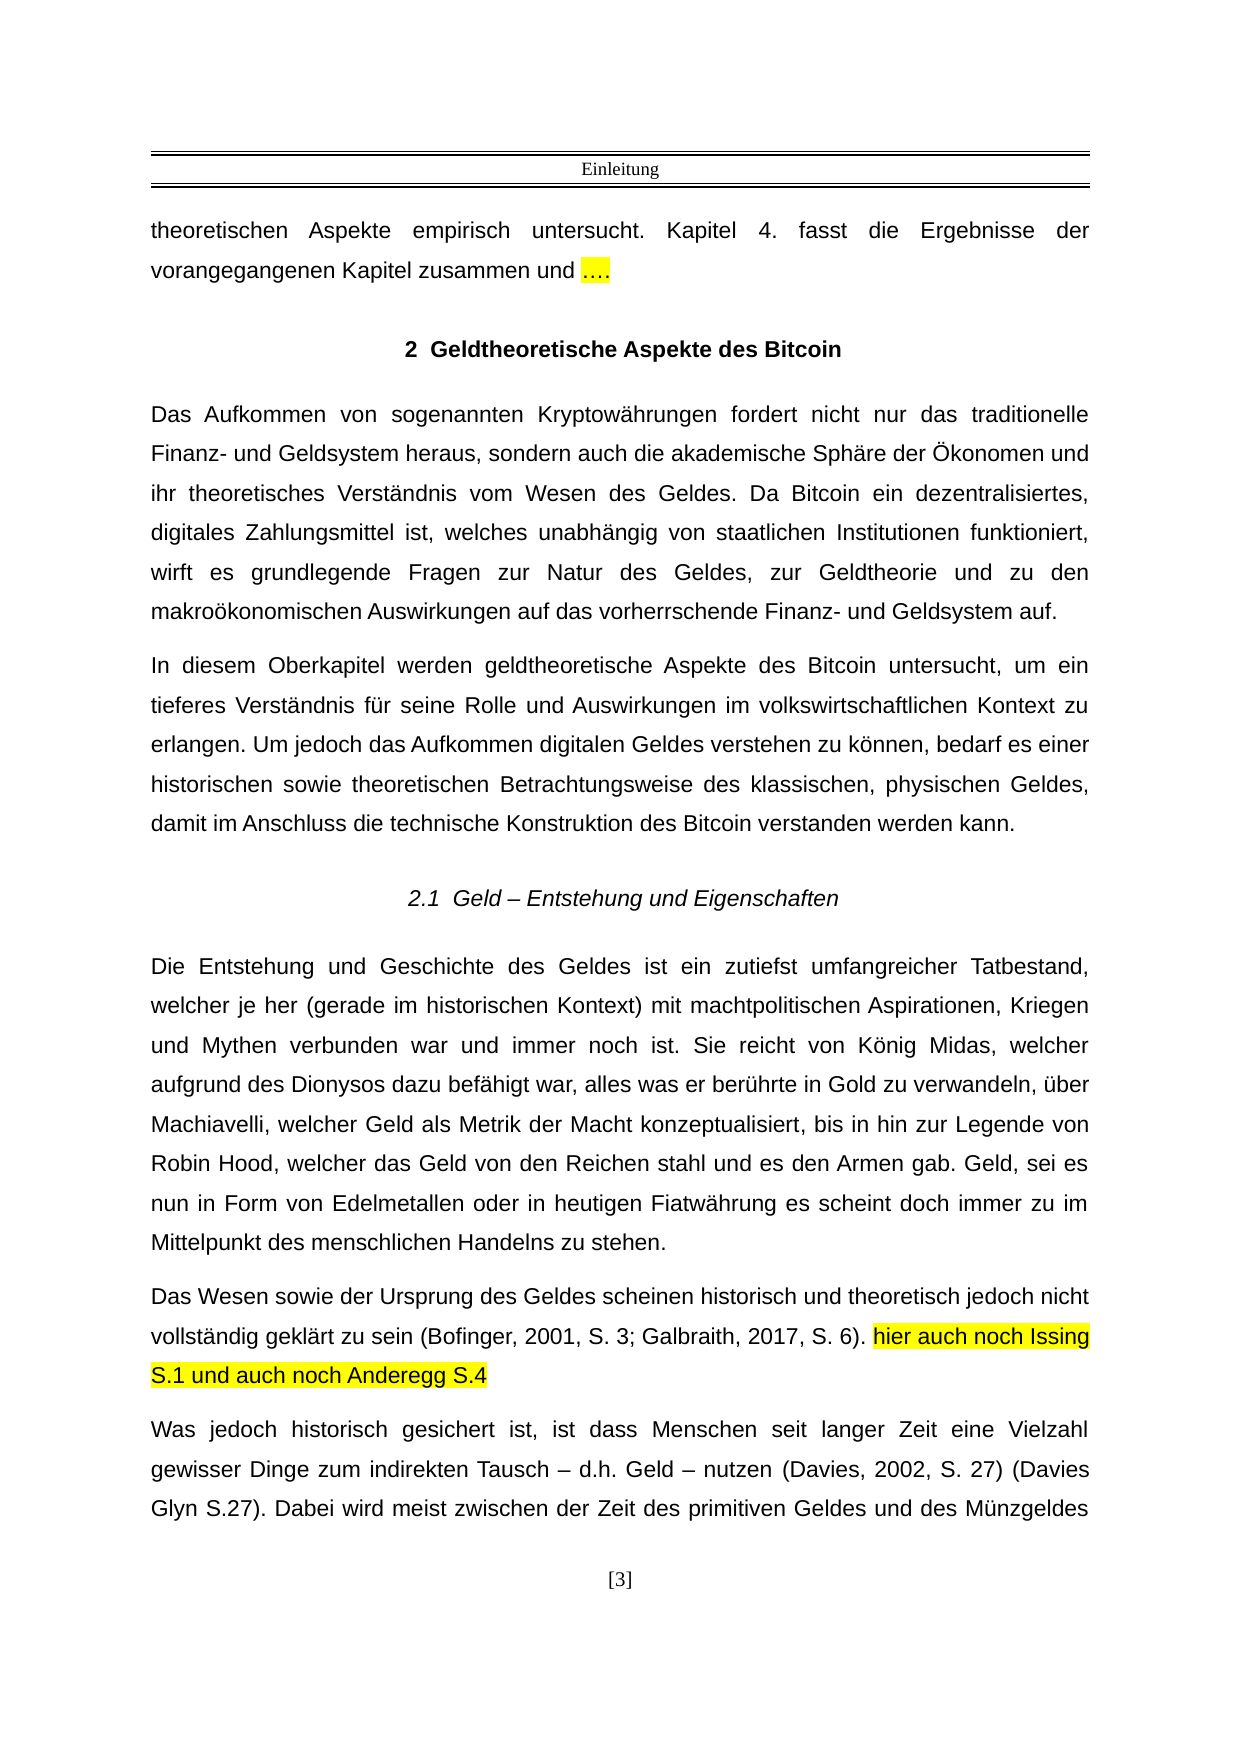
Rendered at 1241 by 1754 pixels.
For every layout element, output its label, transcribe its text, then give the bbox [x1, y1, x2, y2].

text In diesem Oberkapitel werden geldtheoretische Aspekte des Bitcoin untersucht, um ein tieferes Verständnis für seine Rolle und Auswirkungen im volkswirtschaftlichen Kontext zu erlangen. Um jedoch das Aufkommen digitalen Geldes verstehen zu können, bedarf es einer historischen sowie theoretischen Betrachtungsweise des klassischen, physischen Geldes, damit im Anschluss die technische Konstruktion des Bitcoin verstanden werden kann. [151, 652, 1090, 837]
text Das Wesen sowie der Ursprung des Geldes scheinen historisch und theoretisch jedoch nicht vollständig geklärt zu sein (Bofinger, 2001, S. 3; Galbraith, 2017, S. 6). hier auch noch Issing S.1 und auch noch Anderegg S.4 [151, 1283, 1090, 1388]
text theoretischen Aspekte empirisch untersucht. Kapitel 4. fasst die Ergebnisse der vorangegangenen Kapitel zusammen und …. [151, 217, 1090, 283]
subtitle Geld – Entstehung und Eigenschaften [151, 885, 1090, 911]
text Was jedoch historisch gesichert ist, ist dass Menschen seit langer Zeit eine Vielzahl gewisser Dinge zum indirekten Tausch – d.h. Geld – nutzen (Davies, 2002, S. 27) (Davies Glyn S.27). Dabei wird meist zwischen der Zeit des primitiven Geldes und des Münzgeldes [151, 1416, 1090, 1521]
text Die Entstehung und Geschichte des Geldes ist ein zutiefst umfangreicher Tatbestand, welcher je her (gerade im historischen Kontext) mit machtpolitischen Aspirationen, Kriegen und Mythen verbunden war und immer noch ist. Sie reicht von König Midas, welcher aufgrund des Dionysos dazu befähigt war, alles was er berührte in Gold zu verwandeln, über Machiavelli, welcher Geld als Metrik der Macht konzeptualisiert, bis in hin zur Legende von Robin Hood, welcher das Geld von den Reichen stahl und es den Armen gab. Geld, sei es nun in Form von Edelmetallen oder in heutigen Fiatwährung es scheint doch immer zu im Mittelpunkt des menschlichen Handelns zu stehen. [151, 953, 1090, 1255]
text Das Aufkommen von sogenannten Kryptowährungen fordert nicht nur das traditionelle Finanz- und Geldsystem heraus, sondern auch die akademische Sphäre der Ökonomen und ihr theoretisches Verständnis vom Wesen des Geldes. Da Bitcoin ein dezentralisiertes, digitales Zahlungsmittel ist, welches unabhängig von staatlichen Institutionen funktioniert, wirft es grundlegende Fragen zur Natur des Geldes, zur Geldtheorie und zu den makroökonomischen Auswirkungen auf das vorherrschende Finanz- und Geldsystem auf. [151, 401, 1090, 625]
subtitle Geldtheoretische Aspekte des Bitcoin [151, 336, 1090, 362]
